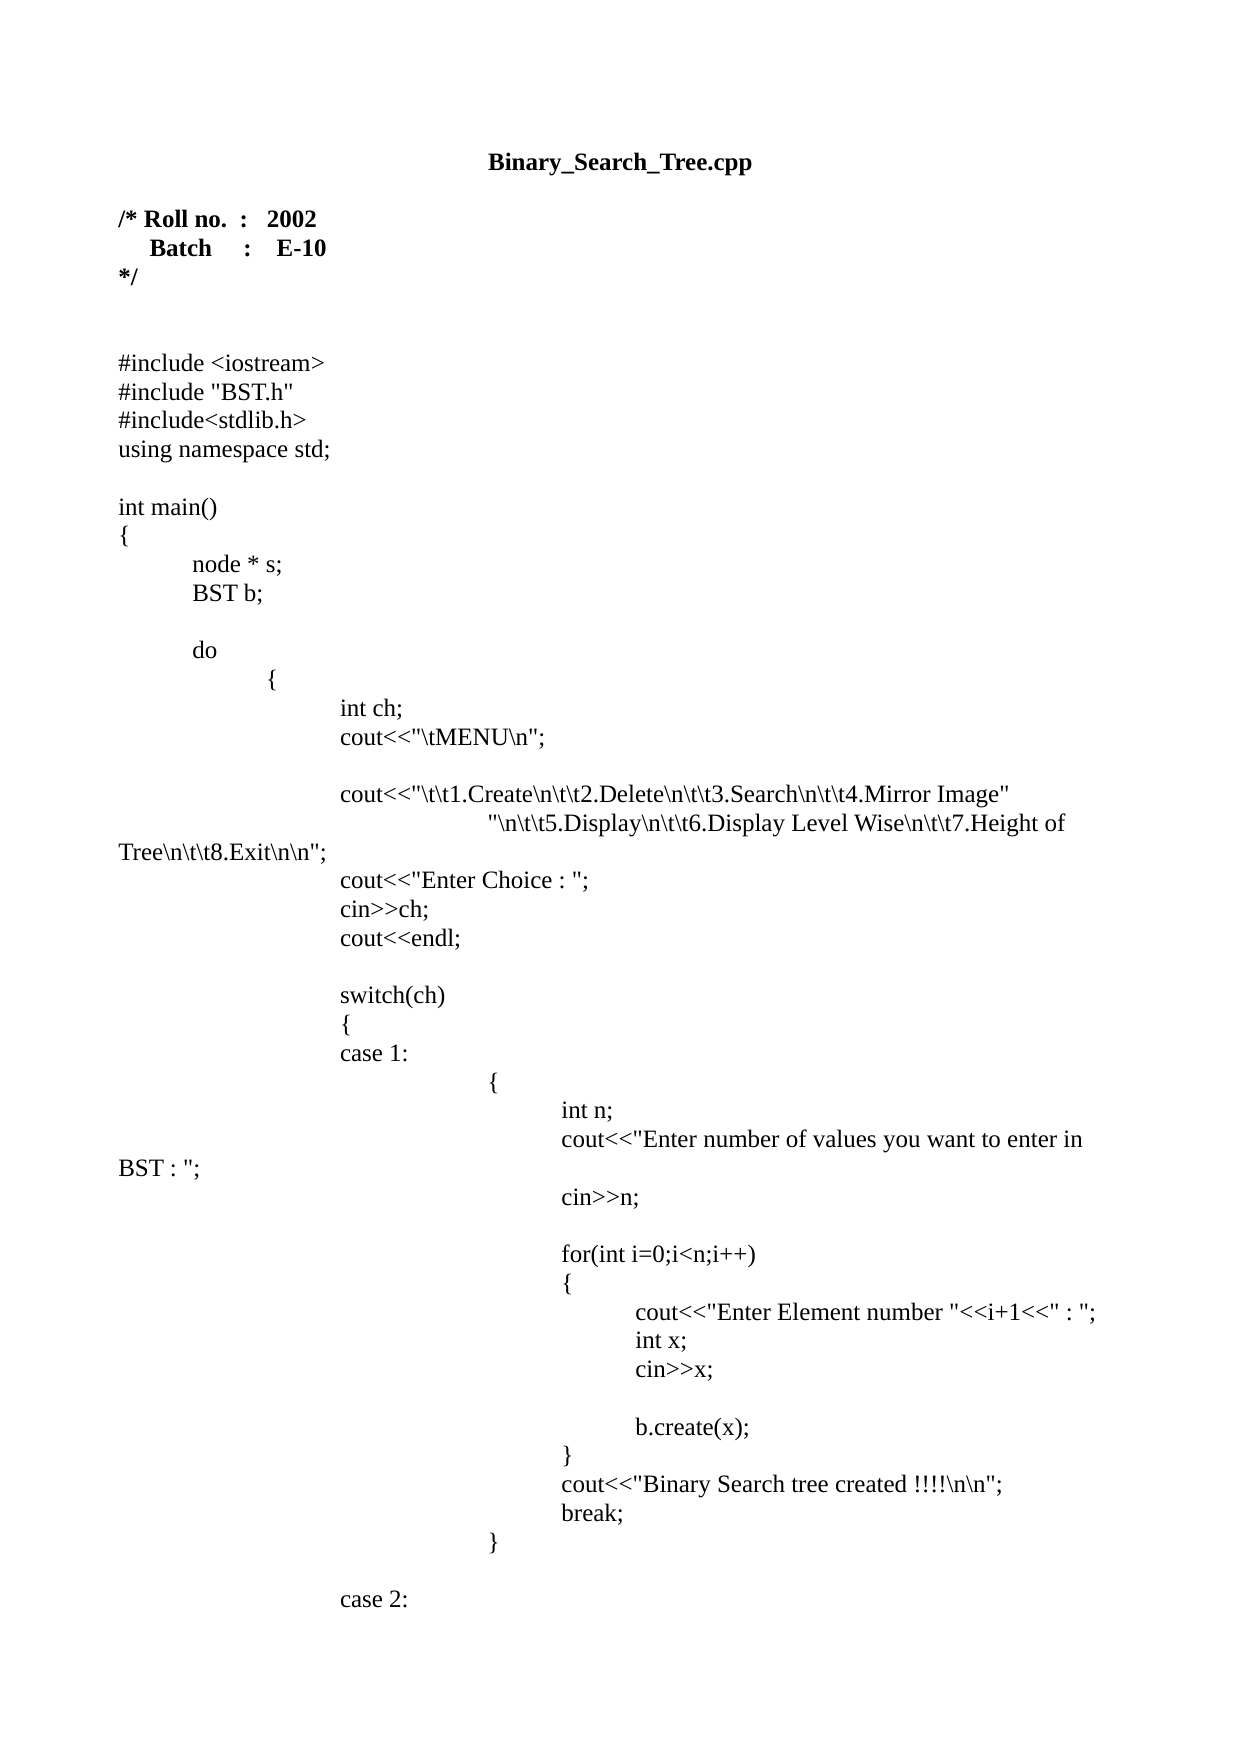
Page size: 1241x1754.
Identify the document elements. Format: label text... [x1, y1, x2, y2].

text break; [118, 1498, 1122, 1527]
text #include "BST.h" [118, 377, 1122, 406]
text /* Roll no. : 2002 [118, 204, 1122, 233]
text cout<<"Enter number of values you want to enter in BST : "; [118, 1124, 1122, 1182]
text switch(ch) [118, 981, 1122, 1009]
text using namespace std; [118, 434, 1122, 463]
text cin>>x; [118, 1354, 1122, 1383]
text int x; [118, 1326, 1122, 1354]
text cin>>n; [118, 1182, 1122, 1211]
text cout<<"\t\t1.Create\n\t\t2.Delete\n\t\t3.Search\n\t\t4.Mirror Image" [118, 779, 1122, 808]
text Batch : E-10 [118, 233, 1122, 262]
text { [118, 1268, 1122, 1297]
text cin>>ch; [118, 894, 1122, 923]
text cout<<"\tMENU\n"; [118, 722, 1122, 751]
text */ [118, 262, 1122, 291]
text { [118, 1009, 1122, 1038]
text case 2: [118, 1584, 1122, 1613]
text } [118, 1441, 1122, 1469]
text "\n\t\t5.Display\n\t\t6.Display Level Wise\n\t\t7.Height of Tree\n\t\t8.Exit\n\n"; [118, 808, 1122, 866]
text cout<<endl; [118, 923, 1122, 952]
text case 1: [118, 1038, 1122, 1067]
text { [118, 1067, 1122, 1096]
text do [118, 636, 1122, 664]
text int n; [118, 1096, 1122, 1124]
text } [118, 1527, 1122, 1556]
text BST b; [118, 578, 1122, 607]
text b.create(x); [118, 1412, 1122, 1441]
text node * s; [118, 549, 1122, 578]
text cout<<"Enter Choice : "; [118, 866, 1122, 894]
text { [118, 521, 1122, 549]
text { [118, 664, 1122, 693]
text #include <iostream> [118, 348, 1122, 377]
text int main() [118, 492, 1122, 521]
text cout<<"Binary Search tree created !!!!\n\n"; [118, 1469, 1122, 1498]
text cout<<"Enter Element number "<<i+1<<" : "; [118, 1297, 1122, 1326]
text Binary_Search_Tree.cpp [118, 147, 1122, 176]
text int ch; [118, 693, 1122, 722]
text for(int i=0;i<n;i++) [118, 1239, 1122, 1268]
text #include<stdlib.h> [118, 406, 1122, 434]
